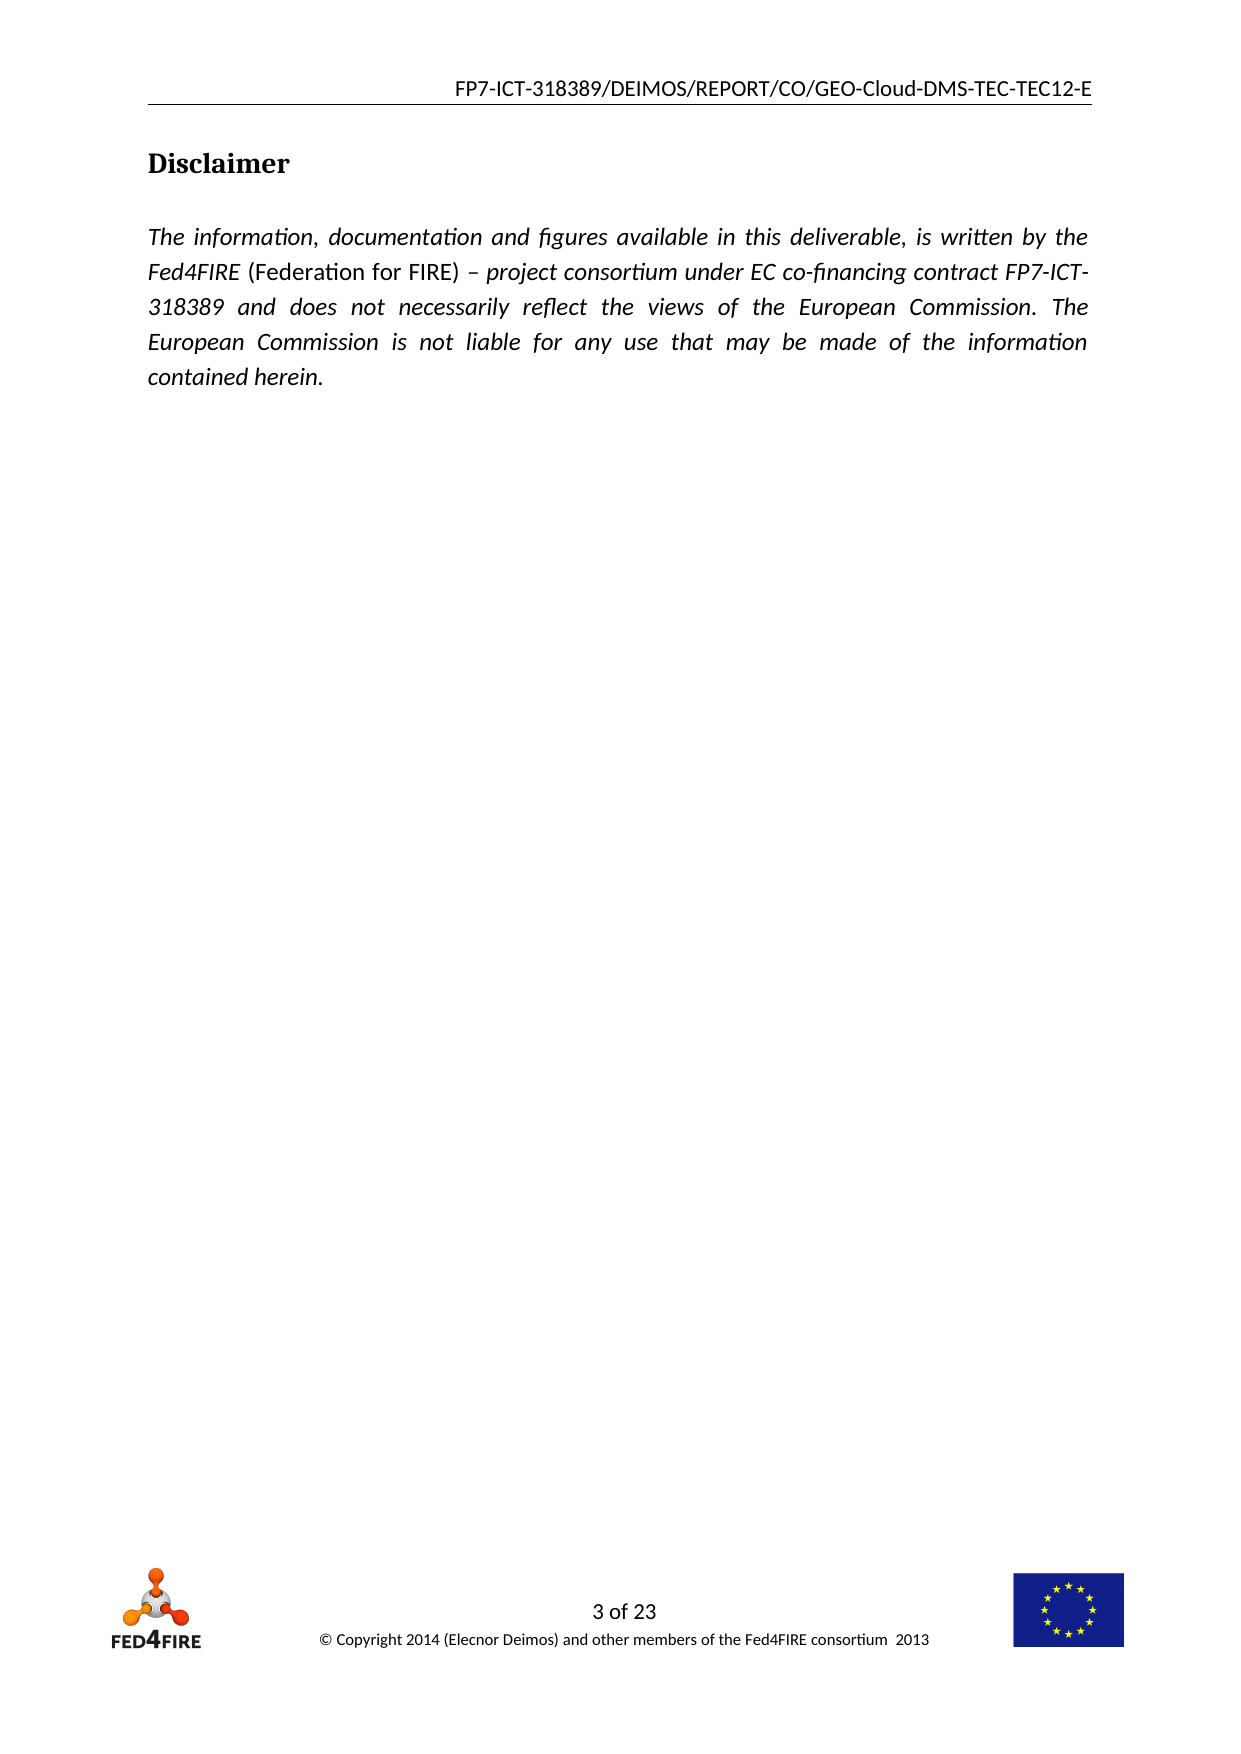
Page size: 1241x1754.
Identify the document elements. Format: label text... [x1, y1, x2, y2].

text Disclaimer [148, 148, 1092, 181]
text The information, documentation and figures available in this deliverable, is written by the Fed4FIRE (Federation for FIRE) – project consortium under EC co-financing contract FP7-ICT-318389 and does not necessarily reflect the views of the European Commission. The European Commission is not liable for any use that may be made of the information contained herein. [148, 221, 1092, 392]
